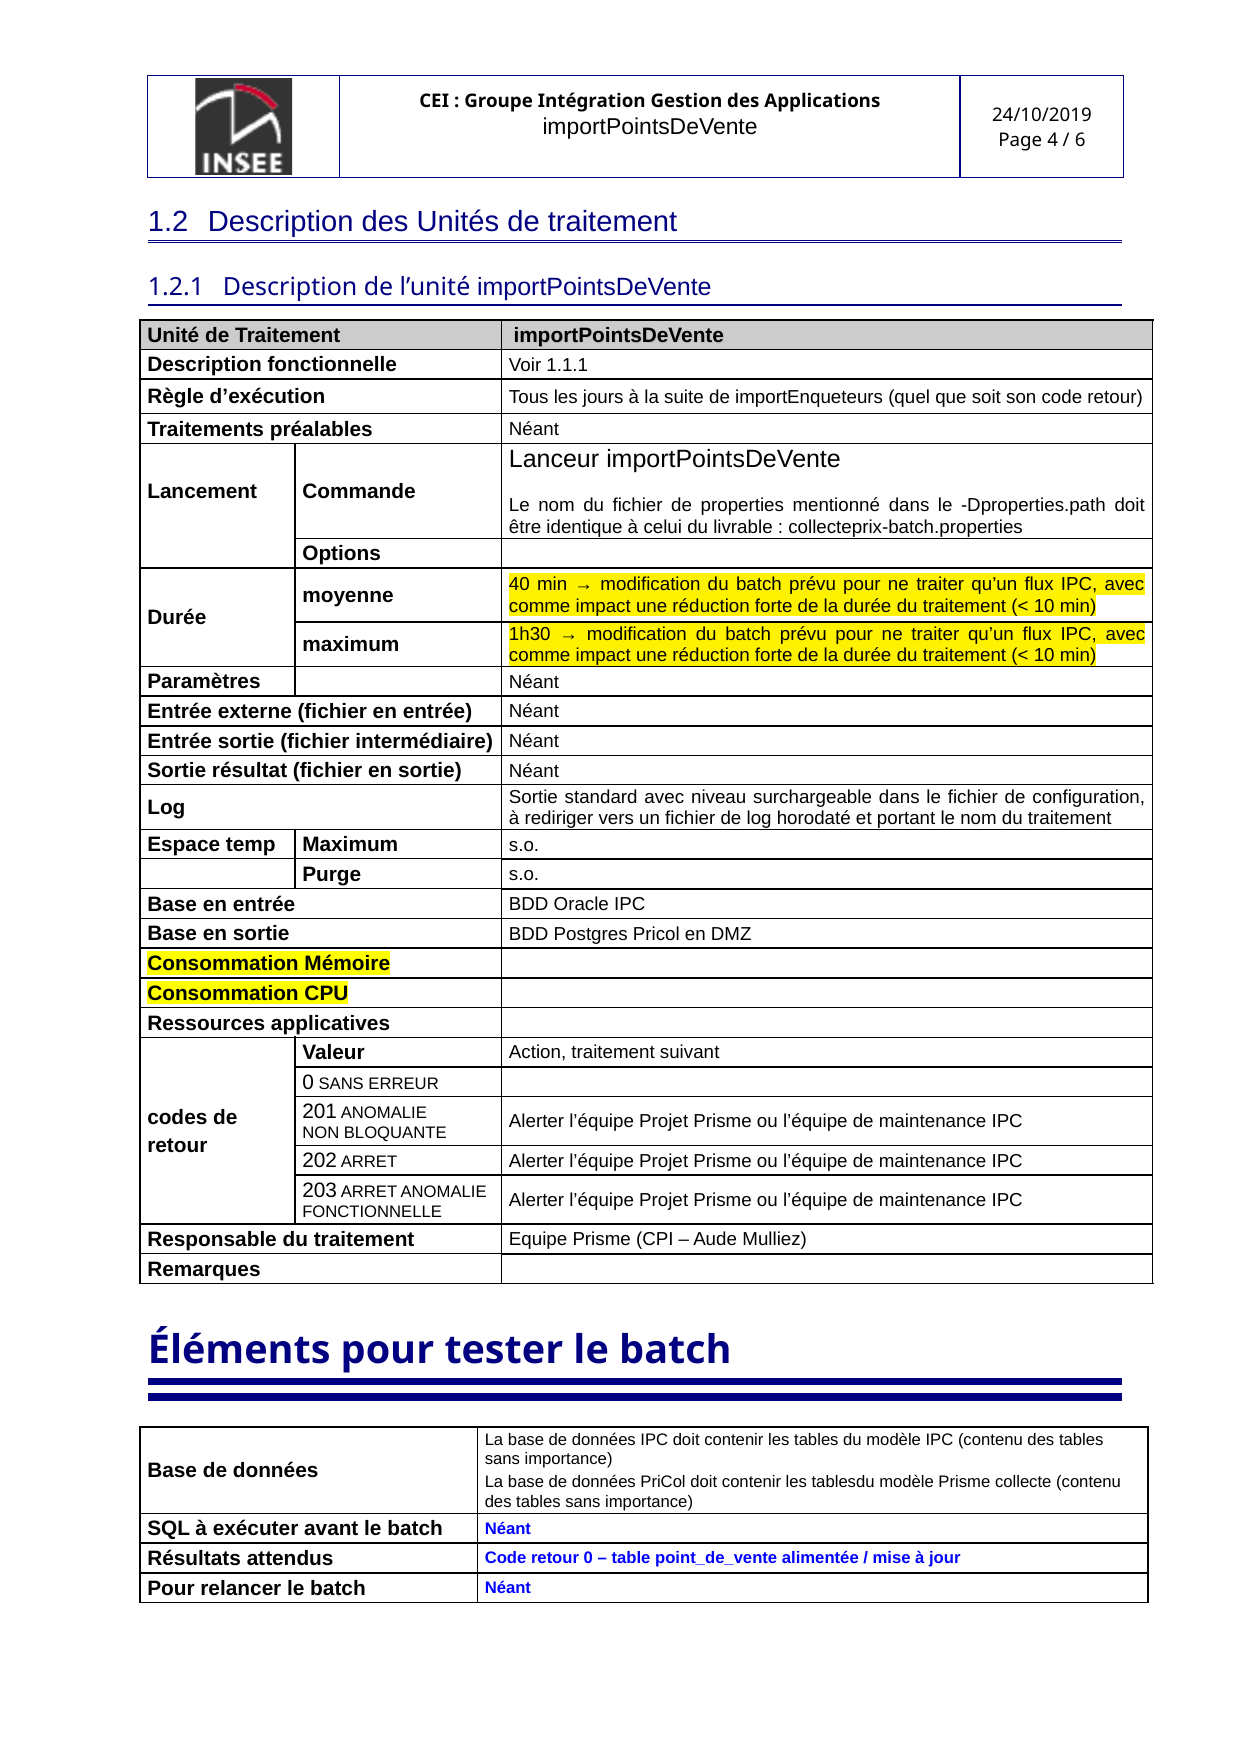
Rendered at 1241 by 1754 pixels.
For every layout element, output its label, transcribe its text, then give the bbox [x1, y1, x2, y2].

table_cell [502, 1008, 1152, 1036]
table_cell Consommation Mémoire [141, 949, 501, 977]
table_cell Ressources applicatives [141, 1008, 501, 1036]
table_cell BDD Oracle IPC [502, 890, 1152, 918]
table_cell Purge [296, 859, 501, 888]
table_cell 40 min → modification du batch prévu pour ne traiter qu’un flux IPC, avec comme impact une réduction forte de la durée du traitement (< 10 min) [502, 569, 1152, 621]
table_cell Sortie résultat (fichier en sortie) [141, 756, 501, 784]
table_cell Néant [502, 697, 1152, 725]
table_cell Néant [478, 1574, 1147, 1602]
subtitle Éléments pour tester le batch [148, 1322, 1122, 1378]
table_cell Valeur [296, 1038, 501, 1066]
table_cell Traitements préalables [141, 414, 501, 442]
subtitle Description des Unités de traitement [148, 204, 1122, 240]
table_cell Action, traitement suivant [502, 1038, 1152, 1066]
table_cell Responsable du traitement [141, 1225, 501, 1253]
table_cell Pour relancer le batch [141, 1574, 477, 1602]
table_cell Durée [141, 569, 294, 666]
table_header importPointsDeVente [502, 321, 1152, 349]
table_header Base de données [141, 1428, 477, 1513]
table_cell [502, 1255, 1152, 1282]
table_cell [141, 538, 294, 567]
table_cell maximum [296, 623, 501, 666]
table_cell 0 SANS ERREUR [296, 1068, 501, 1096]
table_cell Alerter l’équipe Projet Prisme ou l’équipe de maintenance IPC [502, 1176, 1152, 1223]
table_cell moyenne [296, 569, 501, 621]
table_cell Equipe Prisme (CPI – Aude Mulliez) [502, 1225, 1152, 1253]
picture [195, 78, 293, 175]
table_cell Entrée sortie (fichier intermédiaire) [141, 727, 501, 755]
table_cell Code retour 0 – table point_de_vente alimentée / mise à jour [478, 1544, 1147, 1572]
table_cell s.o. [502, 830, 1152, 858]
table_cell Néant [502, 667, 1152, 695]
table_cell Sortie standard avec niveau surchargeable dans le fichier de configuration, à rediriger vers un fichier de log horodaté et portant le nom du traitement [502, 785, 1152, 828]
table_cell 201 ANOMALIE NON BLOQUANTE [296, 1097, 501, 1144]
table_cell Commande [296, 444, 501, 537]
table_cell s.o. [502, 860, 1152, 888]
table_cell Voir 1.1.1 [502, 350, 1152, 378]
table_cell 1h30 → modification du batch prévu pour ne traiter qu’un flux IPC, avec comme impact une réduction forte de la durée du traitement (< 10 min) [502, 623, 1152, 666]
table_cell 203 ARRET ANOMALIE FONCTIONNELLE [296, 1176, 501, 1223]
table_cell Paramètres [141, 667, 294, 695]
table_cell Néant [478, 1514, 1147, 1542]
table_cell Tous les jours à la suite de importEnqueteurs (quel que soit son code retour) [502, 380, 1152, 413]
table_cell Log [141, 785, 501, 828]
table_cell Lancement [141, 444, 294, 537]
table_cell Entrée externe (fichier en entrée) [141, 697, 501, 725]
table_cell 202 ARRET [296, 1146, 501, 1174]
table_cell [502, 949, 1152, 977]
table_cell Lanceur importPointsDeVente Le nom du fichier de properties mentionné dans le -Dproperties.path doit être identique à celui du livrable : collecteprix-batch.properties [502, 444, 1152, 537]
table_cell Alerter l’équipe Projet Prisme ou l’équipe de maintenance IPC [502, 1146, 1152, 1174]
table_cell Résultats attendus [141, 1544, 477, 1572]
table_cell Néant [502, 727, 1152, 755]
table_cell Alerter l’équipe Projet Prisme ou l’équipe de maintenance IPC [502, 1097, 1152, 1144]
table_cell Maximum [296, 830, 501, 858]
table_cell [502, 1068, 1152, 1096]
table_cell Néant [502, 756, 1152, 784]
subtitle Description de l’unité importPointsDeVente [148, 268, 1122, 304]
table_cell Base en sortie [141, 919, 501, 947]
table_cell Consommation CPU [141, 979, 501, 1007]
table_header Unité de Traitement [141, 321, 501, 349]
table_cell Description fonctionnelle [141, 350, 501, 378]
table_cell [502, 979, 1152, 1007]
table_cell [502, 539, 1152, 567]
table_header La base de données IPC doit contenir les tables du modèle IPC (contenu des tables sans importance) La base de données PriCol doit contenir les tablesdu modèle Prisme collecte (contenu des tables sans importance) [478, 1428, 1147, 1513]
table_cell Espace temp [141, 830, 294, 858]
table_cell Remarques [141, 1254, 501, 1282]
table_cell [141, 859, 294, 888]
table_cell codes de retour [141, 1038, 294, 1223]
table_cell [296, 667, 501, 695]
table_cell SQL à exécuter avant le batch [141, 1514, 477, 1542]
table_cell Règle d’exécution [141, 380, 501, 413]
table_cell Néant [502, 414, 1152, 442]
table_cell BDD Postgres Pricol en DMZ [502, 919, 1152, 947]
subtitle [148, 1385, 1122, 1393]
table_cell Options [296, 539, 501, 567]
table_cell Base en entrée [141, 889, 501, 918]
